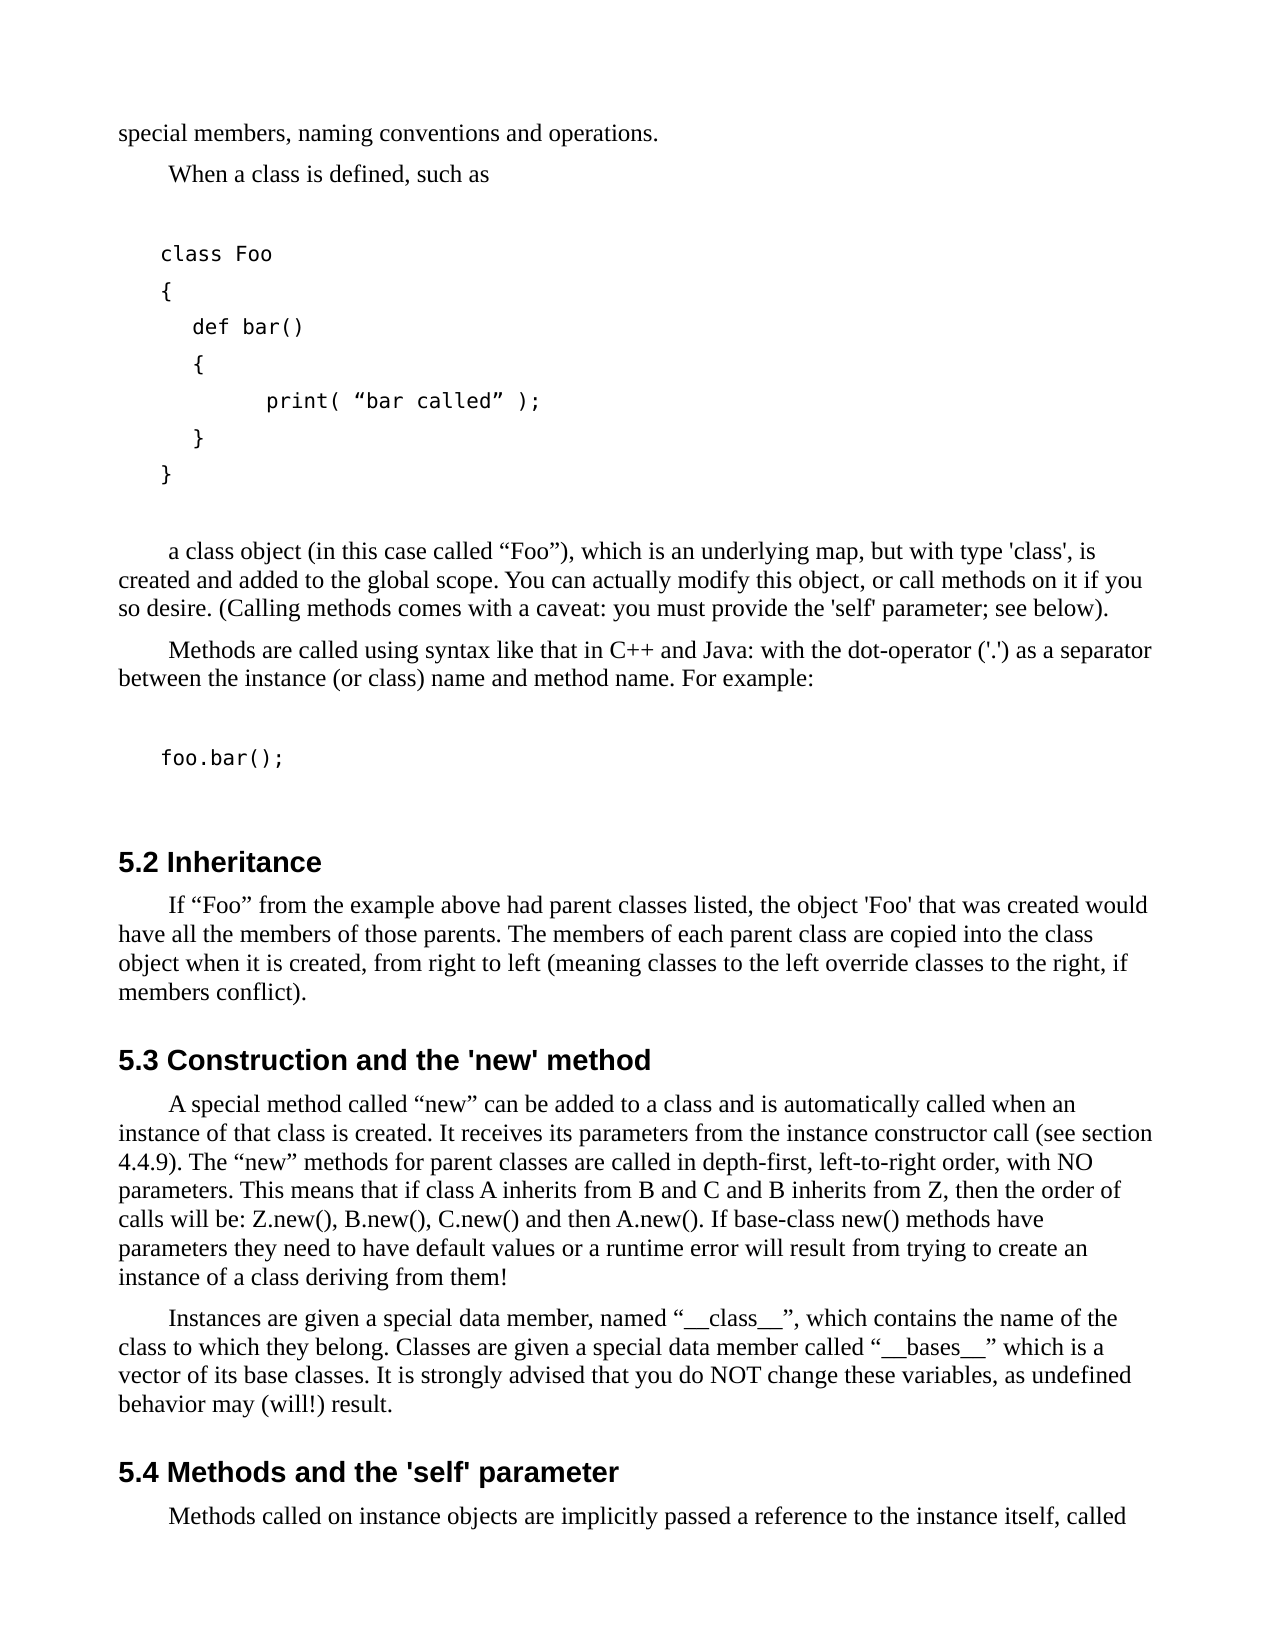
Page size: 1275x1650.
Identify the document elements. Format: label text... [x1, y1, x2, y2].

text { [118, 279, 1157, 303]
text special members, naming conventions and operations. [118, 118, 1157, 147]
text If “Foo” from the example above had parent classes listed, the object 'Foo' that was created would have all the members of those parents. The members of each parent class are copied into the class object when it is created, from right to left (meaning classes to the left override classes to the right, if members conflict). [118, 891, 1157, 1006]
text A special method called “new” can be added to a class and is automatically called when an instance of that class is created. It receives its parameters from the instance constructor call (see section 4.4.9). The “new” methods for parent classes are called in depth-first, left-to-right order, with NO parameters. This means that if class A inherits from B and C and B inherits from Z, then the order of calls will be: Z.new(), B.new(), C.new() and then A.new(). If base-class new() methods have parameters they need to have default values or a runtime error will result from trying to create an instance of a class deriving from them! [118, 1089, 1157, 1290]
subtitle 5.4 Methods and the 'self' parameter [118, 1455, 1157, 1489]
text class Foo [118, 242, 1157, 266]
subtitle 5.2 Inheritance [118, 844, 1157, 878]
text Methods called on instance objects are implicitly passed a reference to the instance itself, called [118, 1501, 1157, 1530]
text { [118, 352, 1157, 376]
text def bar() [118, 315, 1157, 340]
text foo.bar(); [118, 746, 1157, 770]
text Methods are called using syntax like that in C++ and Java: with the dot-operator ('.') as a separator between the instance (or class) name and method name. For example: [118, 635, 1157, 692]
text } [118, 462, 1157, 487]
text a class object (in this case called “Foo”), which is an underlying map, but with type 'class', is created and added to the global scope. You can actually modify this object, or call methods on it if you so desire. (Calling methods comes with a caveat: you must provide the 'self' parameter; see below). [118, 536, 1157, 622]
text print( “bar called” ); [118, 389, 1157, 413]
text When a class is defined, such as [118, 159, 1157, 188]
text Instances are given a special data member, named “__class__”, which contains the name of the class to which they belong. Classes are given a special data member called “__bases__” which is a vector of its base classes. It is strongly advised that you do NOT change these variables, as undefined behavior may (will!) result. [118, 1303, 1157, 1418]
text } [118, 426, 1157, 450]
subtitle 5.3 Construction and the 'new' method [118, 1043, 1157, 1077]
